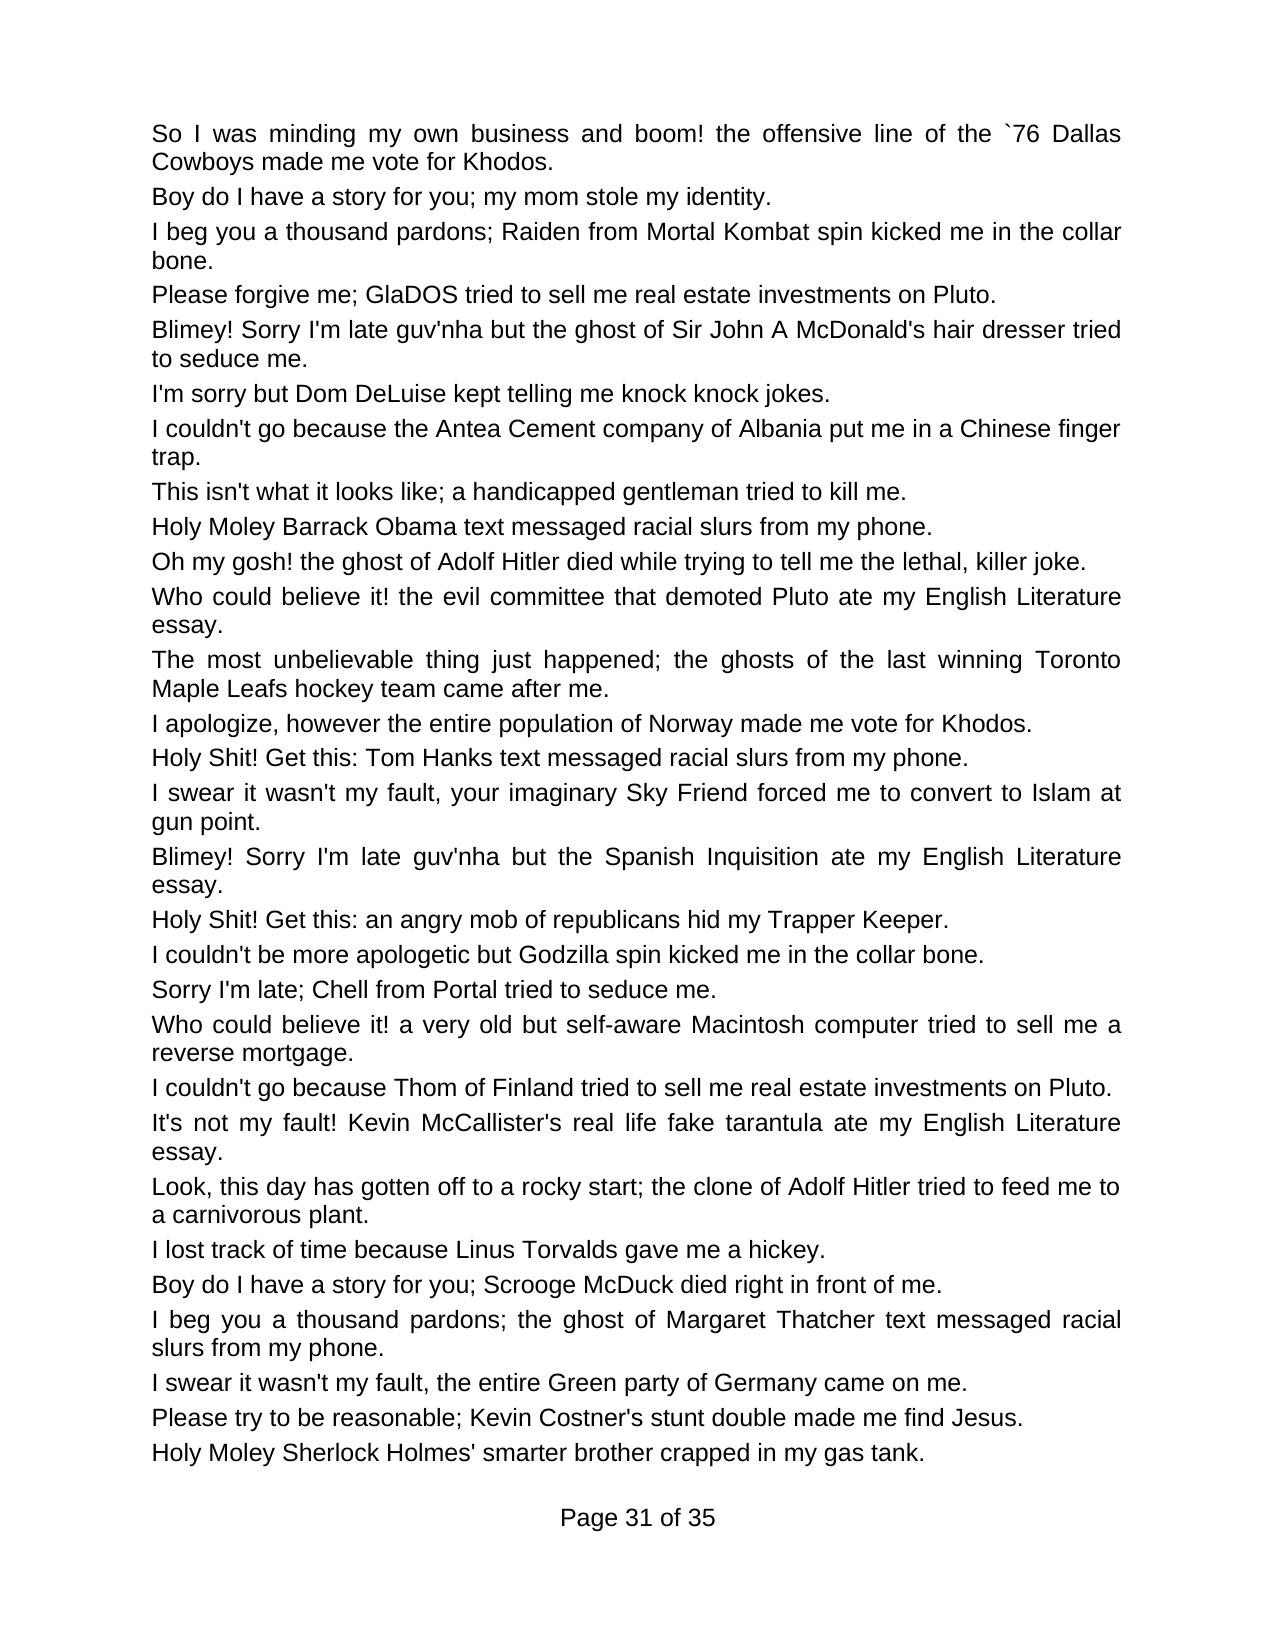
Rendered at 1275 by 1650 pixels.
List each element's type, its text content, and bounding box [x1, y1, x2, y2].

text So I was minding my own business and boom! the offensive line of the `76 Dallas Cowboys made me vote for Khodos. [151, 118, 1123, 176]
text I couldn't be more apologetic but Godzilla spin kicked me in the collar bone. [151, 940, 1123, 969]
text I beg you a thousand pardons; the ghost of Margaret Thatcher text messaged racial slurs from my phone. [151, 1304, 1123, 1362]
text I swear it wasn't my fault, the entire Green party of Germany came on me. [151, 1368, 1123, 1397]
text Please try to be reasonable; Kevin Costner's stunt double made me find Jesus. [151, 1403, 1123, 1432]
text I lost track of time because Linus Torvalds gave me a hickey. [151, 1235, 1123, 1264]
text I couldn't go because the Antea Cement company of Albania put me in a Chinese finger trap. [151, 413, 1123, 471]
text It's not my fault! Kevin McCallister's real life fake tarantula ate my English Literature essay. [151, 1108, 1123, 1165]
text I apologize, however the entire population of Norway made me vote for Khodos. [151, 708, 1123, 737]
text Holy Moley Sherlock Holmes' smarter brother crapped in my gas tank. [151, 1438, 1123, 1466]
text This isn't what it looks like; a handicapped gentleman tried to kill me. [151, 477, 1123, 506]
text Oh my gosh! the ghost of Adolf Hitler died while trying to tell me the lethal, killer joke. [151, 547, 1123, 575]
text Who could believe it! the evil committee that demoted Pluto ate my English Literature essay. [151, 581, 1123, 639]
text I beg you a thousand pardons; Raiden from Mortal Kombat spin kicked me in the collar bone. [151, 217, 1123, 274]
text Sorry I'm late; Chell from Portal tried to seduce me. [151, 975, 1123, 1003]
text Boy do I have a story for you; my mom stole my identity. [151, 182, 1123, 211]
text I couldn't go because Thom of Finland tried to sell me real estate investments on Pluto. [151, 1073, 1123, 1102]
text Holy Shit! Get this: Tom Hanks text messaged racial slurs from my phone. [151, 743, 1123, 772]
text Who could believe it! a very old but self-aware Macintosh computer tried to sell me a reverse mortgage. [151, 1009, 1123, 1067]
text Boy do I have a story for you; Scrooge McDuck died right in front of me. [151, 1270, 1123, 1298]
text Holy Shit! Get this: an angry mob of republicans hid my Trapper Keeper. [151, 905, 1123, 934]
text Holy Moley Barrack Obama text messaged racial slurs from my phone. [151, 512, 1123, 541]
text The most unbelievable thing just happened; the ghosts of the last winning Toronto Maple Leafs hockey team came after me. [151, 645, 1123, 702]
text I swear it wasn't my fault, your imaginary Sky Friend forced me to convert to Islam at gun point. [151, 778, 1123, 836]
text Look, this day has gotten off to a rocky start; the clone of Adolf Hitler tried to feed me to a carnivorous plant. [151, 1171, 1123, 1229]
text I'm sorry but Dom DeLuise kept telling me knock knock jokes. [151, 379, 1123, 407]
text Blimey! Sorry I'm late guv'nha but the Spanish Inquisition ate my English Literature essay. [151, 842, 1123, 899]
text Please forgive me; GlaDOS tried to sell me real estate investments on Pluto. [151, 280, 1123, 309]
text Blimey! Sorry I'm late guv'nha but the ghost of Sir John A McDonald's hair dresser tried to seduce me. [151, 315, 1123, 373]
